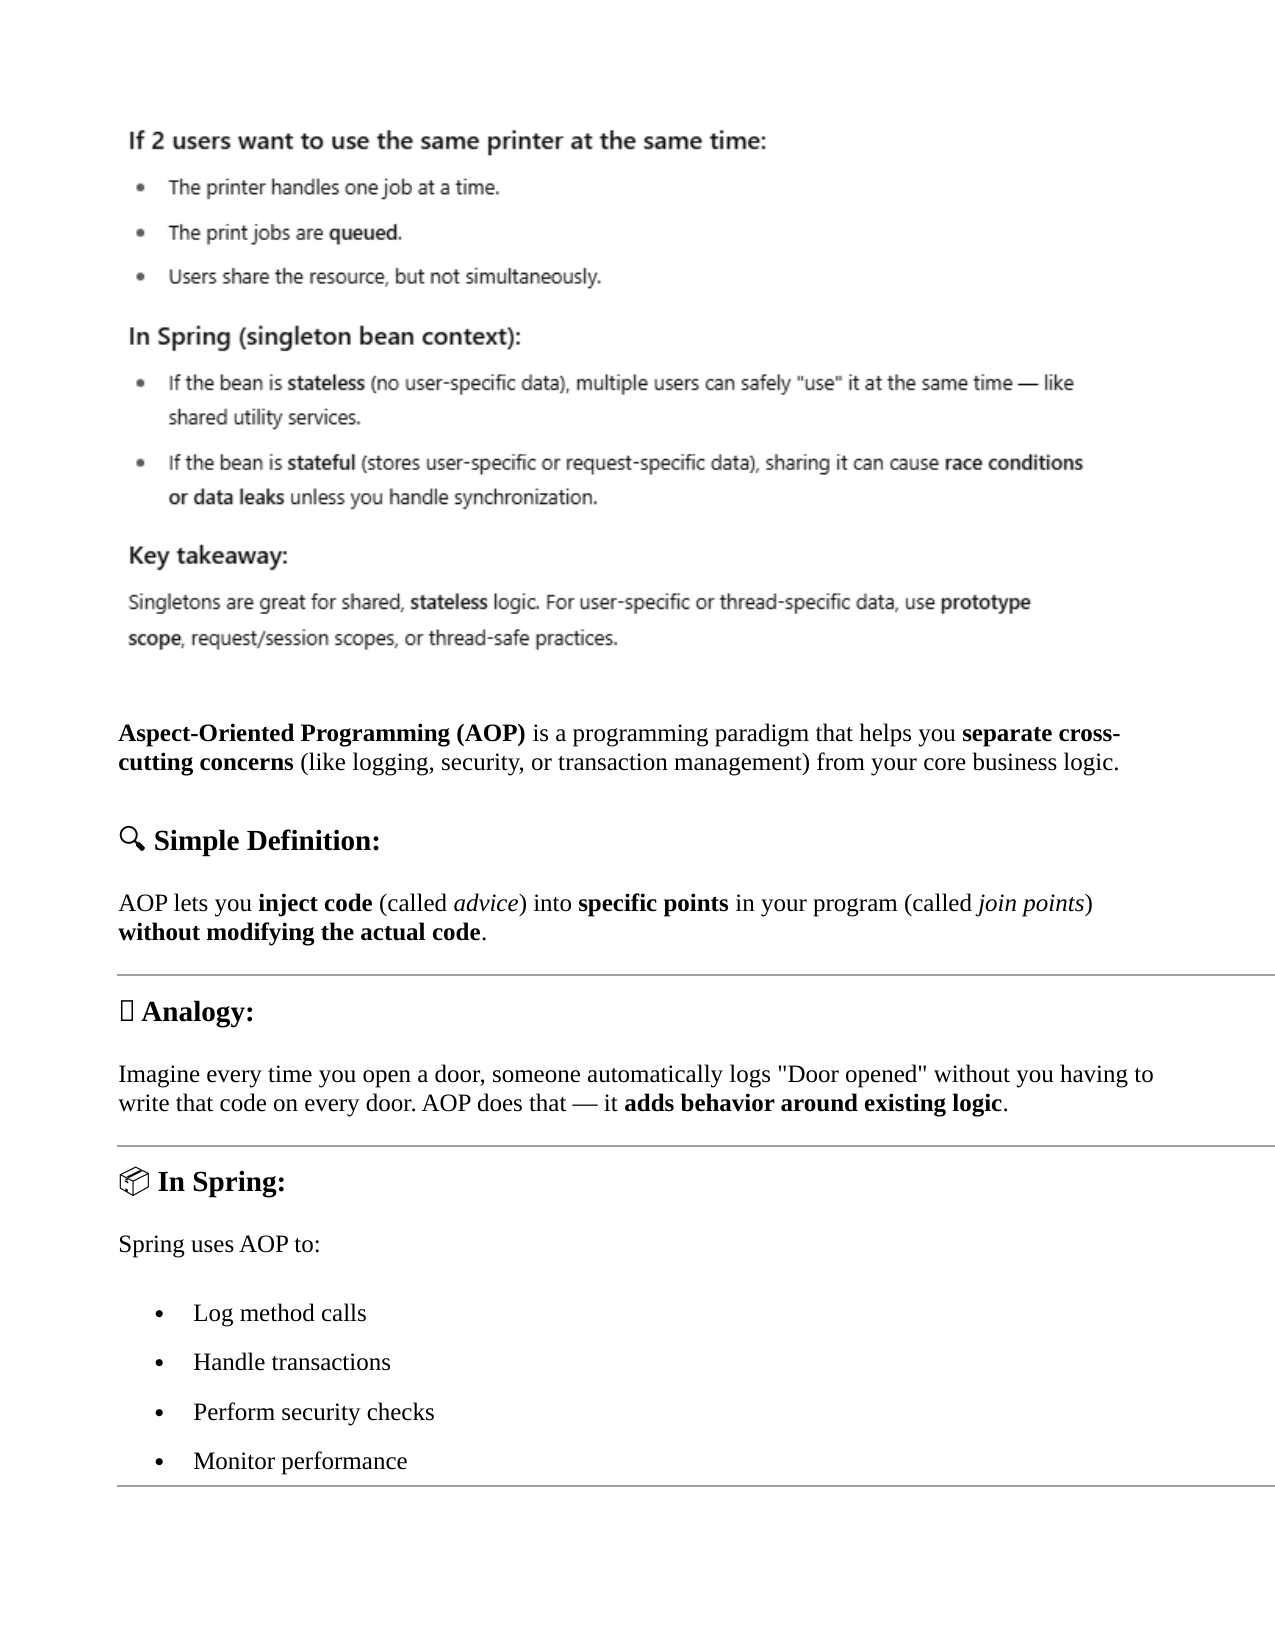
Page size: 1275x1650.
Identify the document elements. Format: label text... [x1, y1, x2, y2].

list Log method calls [156, 1298, 1157, 1326]
subtitle 🔍 Simple Definition: [118, 819, 1157, 859]
text Imagine every time you open a door, someone automatically logs "Door opened" without you having to write that code on every door. AOP does that — it adds behavior around existing logic. [118, 1059, 1157, 1116]
text Spring uses AOP to: [118, 1229, 1157, 1258]
subtitle 💡 Analogy: [118, 990, 1157, 1030]
list Handle transactions [156, 1347, 1157, 1376]
text Aspect-Oriented Programming (AOP) is a programming paradigm that helps you separate cross-cutting concerns (like logging, security, or transaction management) from your core business logic. [118, 718, 1157, 776]
text AOP lets you inject code (called advice) into specific points in your program (called join points) without modifying the actual code. [118, 888, 1157, 946]
list Monitor performance [156, 1446, 1157, 1475]
subtitle 📦 In Spring: [118, 1160, 1157, 1200]
list Perform security checks [156, 1397, 1157, 1426]
